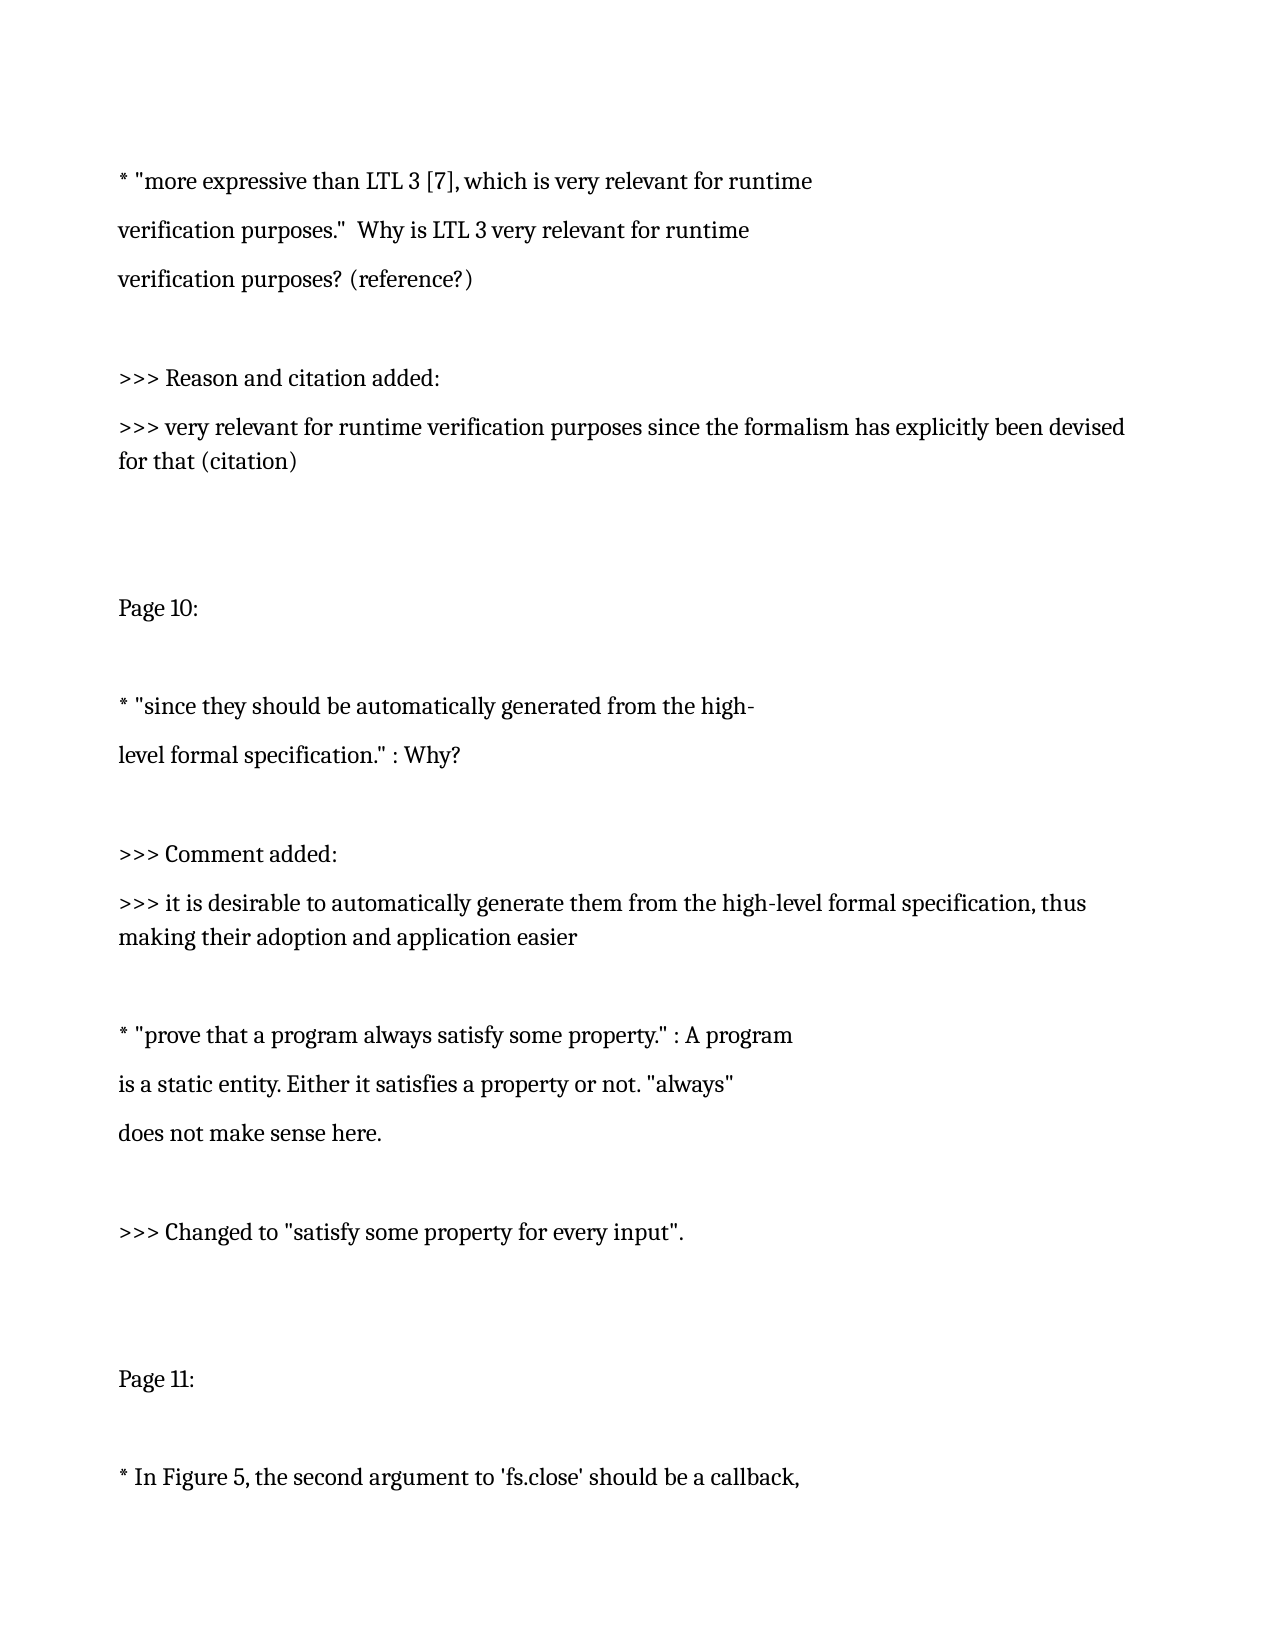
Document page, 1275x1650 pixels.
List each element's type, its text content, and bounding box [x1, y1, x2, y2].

text * "prove that a program always satisfy some property." : A program [118, 1021, 1157, 1050]
text >>> it is desirable to automatically generate them from the high-level formal specification, thus making their adoption and application easier [118, 888, 1157, 952]
text * "since they should be automatically generated from the high- [118, 692, 1157, 721]
text * "more expressive than LTL 3 [7], which is very relevant for runtime [118, 167, 1157, 196]
text does not make sense here. [118, 1119, 1157, 1148]
text level formal specification." : Why? [118, 741, 1157, 770]
text Page 11: [118, 1364, 1157, 1393]
text is a static entity. Either it satisfies a property or not. "always" [118, 1070, 1157, 1099]
text >>> Changed to "satisfy some property for every input". [118, 1217, 1157, 1246]
text verification purposes? (reference?) [118, 265, 1157, 294]
text * In Figure 5, the second argument to 'fs.close' should be a callback, [118, 1463, 1157, 1491]
text >>> very relevant for runtime verification purposes since the formalism has explicitly been devised for that (citation) [118, 412, 1157, 476]
text >>> Reason and citation added: [118, 363, 1157, 392]
text verification purposes." Why is LTL 3 very relevant for runtime [118, 216, 1157, 245]
text Page 10: [118, 594, 1157, 623]
text >>> Comment added: [118, 839, 1157, 868]
